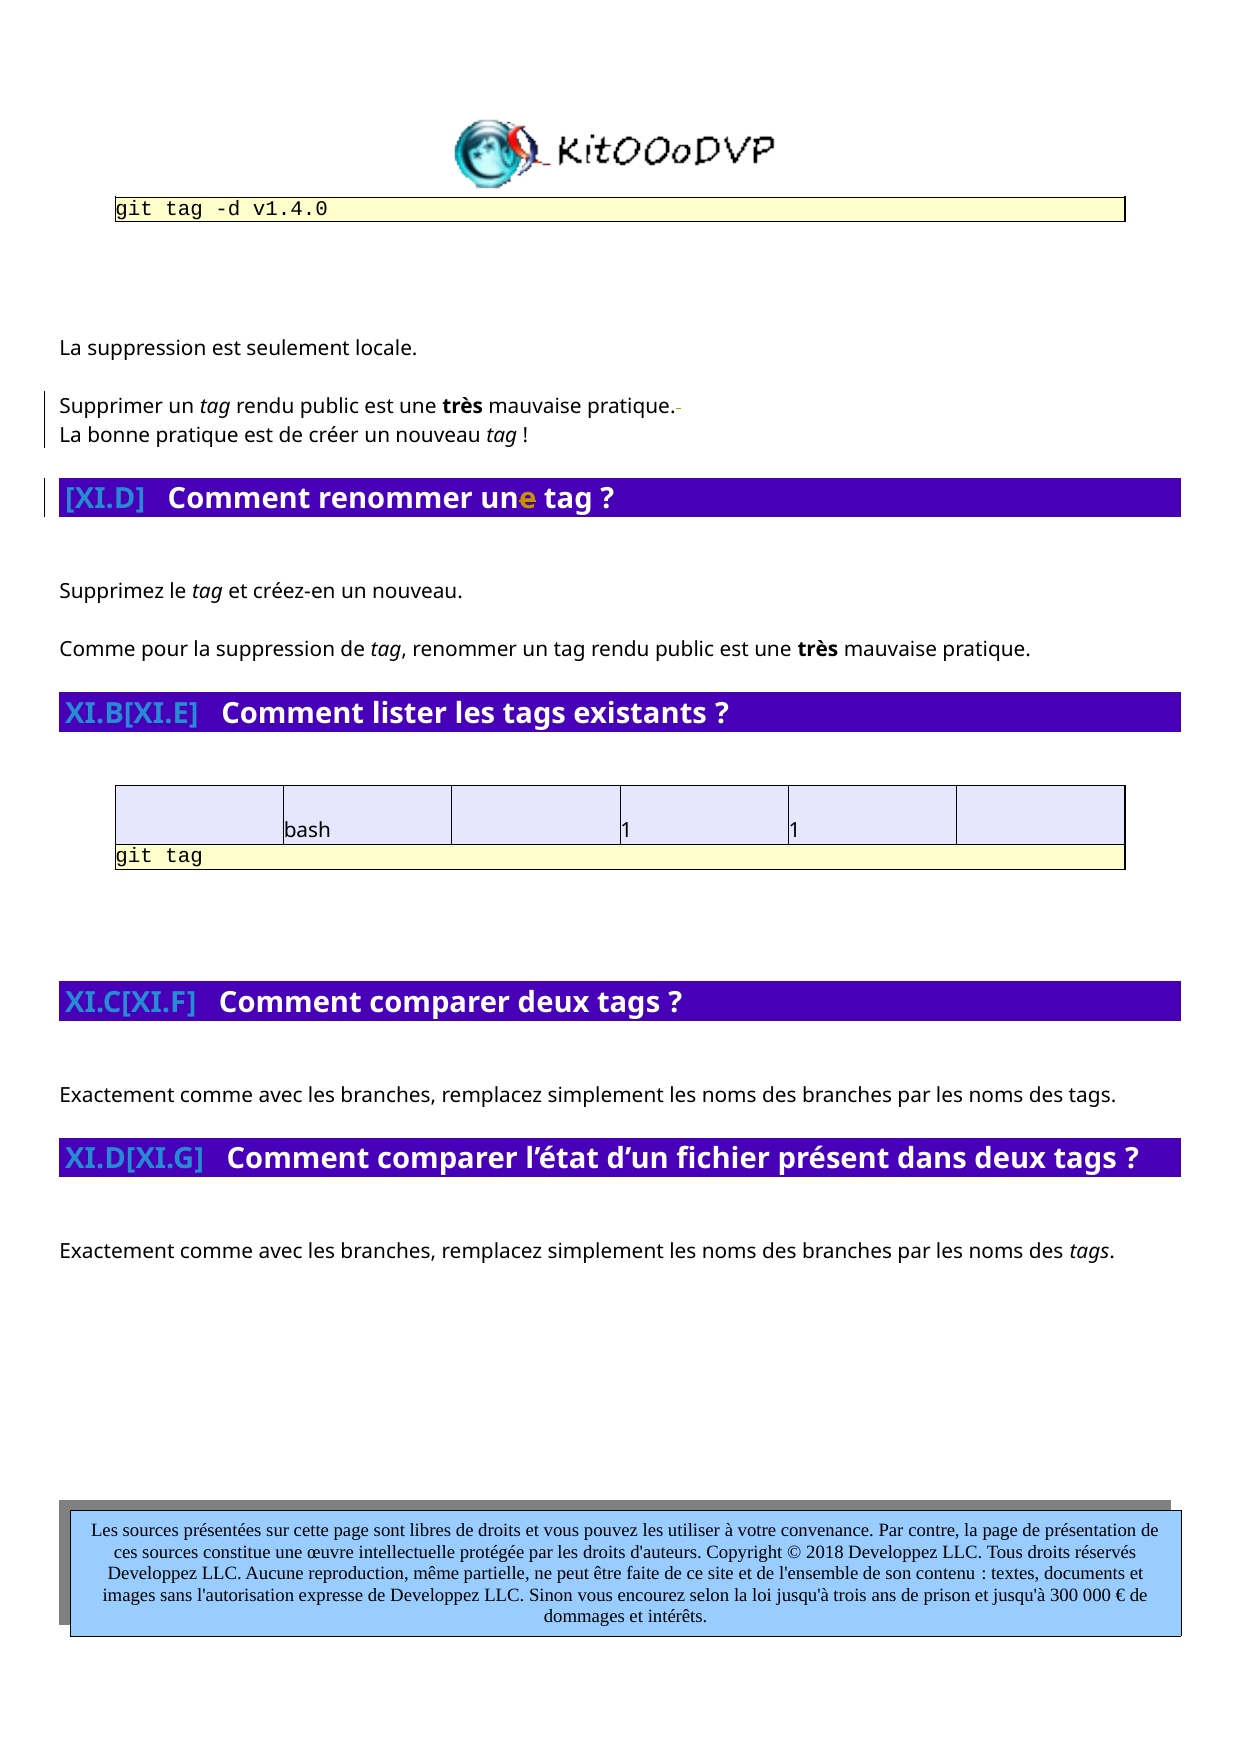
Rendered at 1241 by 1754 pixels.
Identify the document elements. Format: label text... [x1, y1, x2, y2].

subtitle Comment renommer un tag ? [59, 478, 1181, 517]
text Supprimez le tag et créez-en un nouveau. [59, 576, 1181, 605]
text Exactement comme avec les branches, remplacez simplement les noms des branches par les noms des tags. [59, 1080, 1181, 1108]
table_header 1 [789, 786, 956, 844]
table_header 1 [621, 786, 788, 844]
table_header [116, 786, 283, 844]
table_header [957, 786, 1124, 844]
text La suppression est seulement locale. [59, 333, 1181, 362]
text Supprimer un tag rendu public est une très mauvaise pratique. La bonne pratique est de créer un nouveau tag ! [59, 391, 1181, 448]
subtitle Comment lister les tags existants ? [59, 692, 1181, 732]
table_header [452, 786, 620, 844]
table_header bash [284, 786, 451, 844]
text Comme pour la suppression de tag, renommer un tag rendu public est une très mauvaise pratique. [59, 634, 1181, 663]
text Exactement comme avec les branches, remplacez simplement les noms des branches par les noms des tags. [59, 1236, 1181, 1265]
subtitle Comment comparer l’état d’un fichier présent dans deux tags ? [59, 1138, 1181, 1177]
picture [453, 118, 781, 191]
subtitle Comment comparer deux tags ? [59, 981, 1181, 1021]
